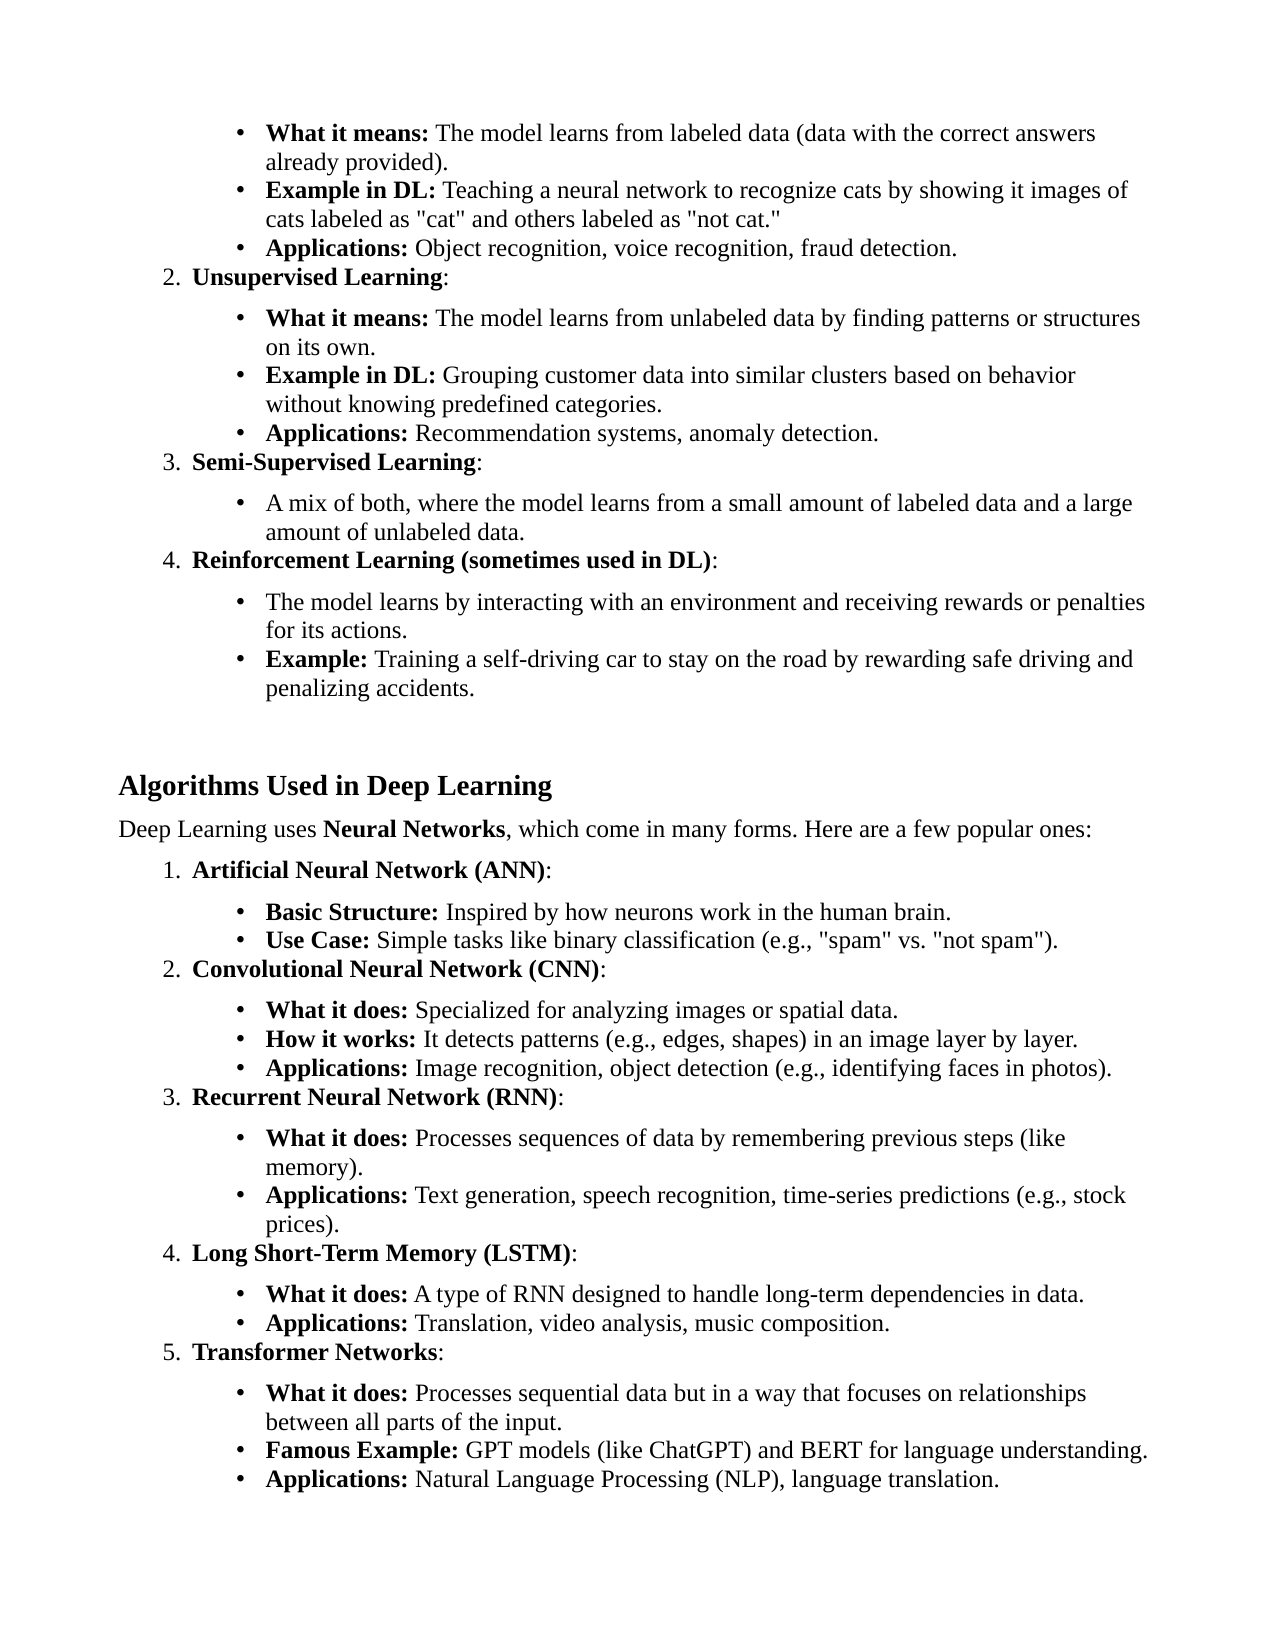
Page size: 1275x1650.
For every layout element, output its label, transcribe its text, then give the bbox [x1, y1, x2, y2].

list Example: Training a self-driving car to stay on the road by rewarding safe driving and penalizing accidents. [236, 644, 1157, 702]
list Applications: Object recognition, voice recognition, fraud detection. [236, 233, 1157, 262]
list Basic Structure: Inspired by how neurons work in the human brain. [236, 897, 1157, 925]
list Long Short-Term Memory (LSTM): [162, 1238, 1157, 1267]
subtitle Algorithms Used in Deep Learning [118, 768, 1157, 802]
list How it works: It detects patterns (e.g., edges, shapes) in an image layer by layer. [236, 1024, 1157, 1053]
list Applications: Translation, video analysis, music composition. [236, 1308, 1157, 1337]
list Example in DL: Grouping customer data into similar clusters based on behavior without knowing predefined categories. [236, 361, 1157, 418]
list Unsupervised Learning: [162, 262, 1157, 291]
list What it means: The model learns from unlabeled data by finding patterns or structures on its own. [236, 303, 1157, 361]
list Recurrent Neural Network (RNN): [162, 1082, 1157, 1110]
list Applications: Recommendation systems, anomaly detection. [236, 418, 1157, 447]
list The model learns by interacting with an environment and receiving rewards or penalties for its actions. [236, 587, 1157, 644]
list What it means: The model learns from labeled data (data with the correct answers already provided). [236, 118, 1157, 176]
list Applications: Natural Language Processing (NLP), language translation. [236, 1464, 1157, 1493]
list Applications: Text generation, speech recognition, time-series predictions (e.g., stock prices). [236, 1180, 1157, 1238]
text Deep Learning uses Neural Networks, which come in many forms. Here are a few popular ones: [118, 814, 1157, 843]
list Famous Example: GPT models (like ChatGPT) and BERT for language understanding. [236, 1435, 1157, 1464]
list Semi-Supervised Learning: [162, 447, 1157, 476]
list What it does: Processes sequences of data by remembering previous steps (like memory). [236, 1123, 1157, 1180]
list Reinforcement Learning (sometimes used in DL): [162, 546, 1157, 574]
list Artificial Neural Network (ANN): [162, 855, 1157, 884]
list A mix of both, where the model learns from a small amount of labeled data and a large amount of unlabeled data. [236, 488, 1157, 546]
list What it does: Processes sequential data but in a way that focuses on relationships between all parts of the input. [236, 1378, 1157, 1435]
list Use Case: Simple tasks like binary classification (e.g., "spam" vs. "not spam"). [236, 925, 1157, 954]
list Applications: Image recognition, object detection (e.g., identifying faces in photos). [236, 1053, 1157, 1082]
list Transformer Networks: [162, 1337, 1157, 1365]
list Example in DL: Teaching a neural network to recognize cats by showing it images of cats labeled as "cat" and others labeled as "not cat." [236, 176, 1157, 233]
list What it does: Specialized for analyzing images or spatial data. [236, 995, 1157, 1024]
list Convolutional Neural Network (CNN): [162, 954, 1157, 983]
list What it does: A type of RNN designed to handle long-term dependencies in data. [236, 1279, 1157, 1308]
